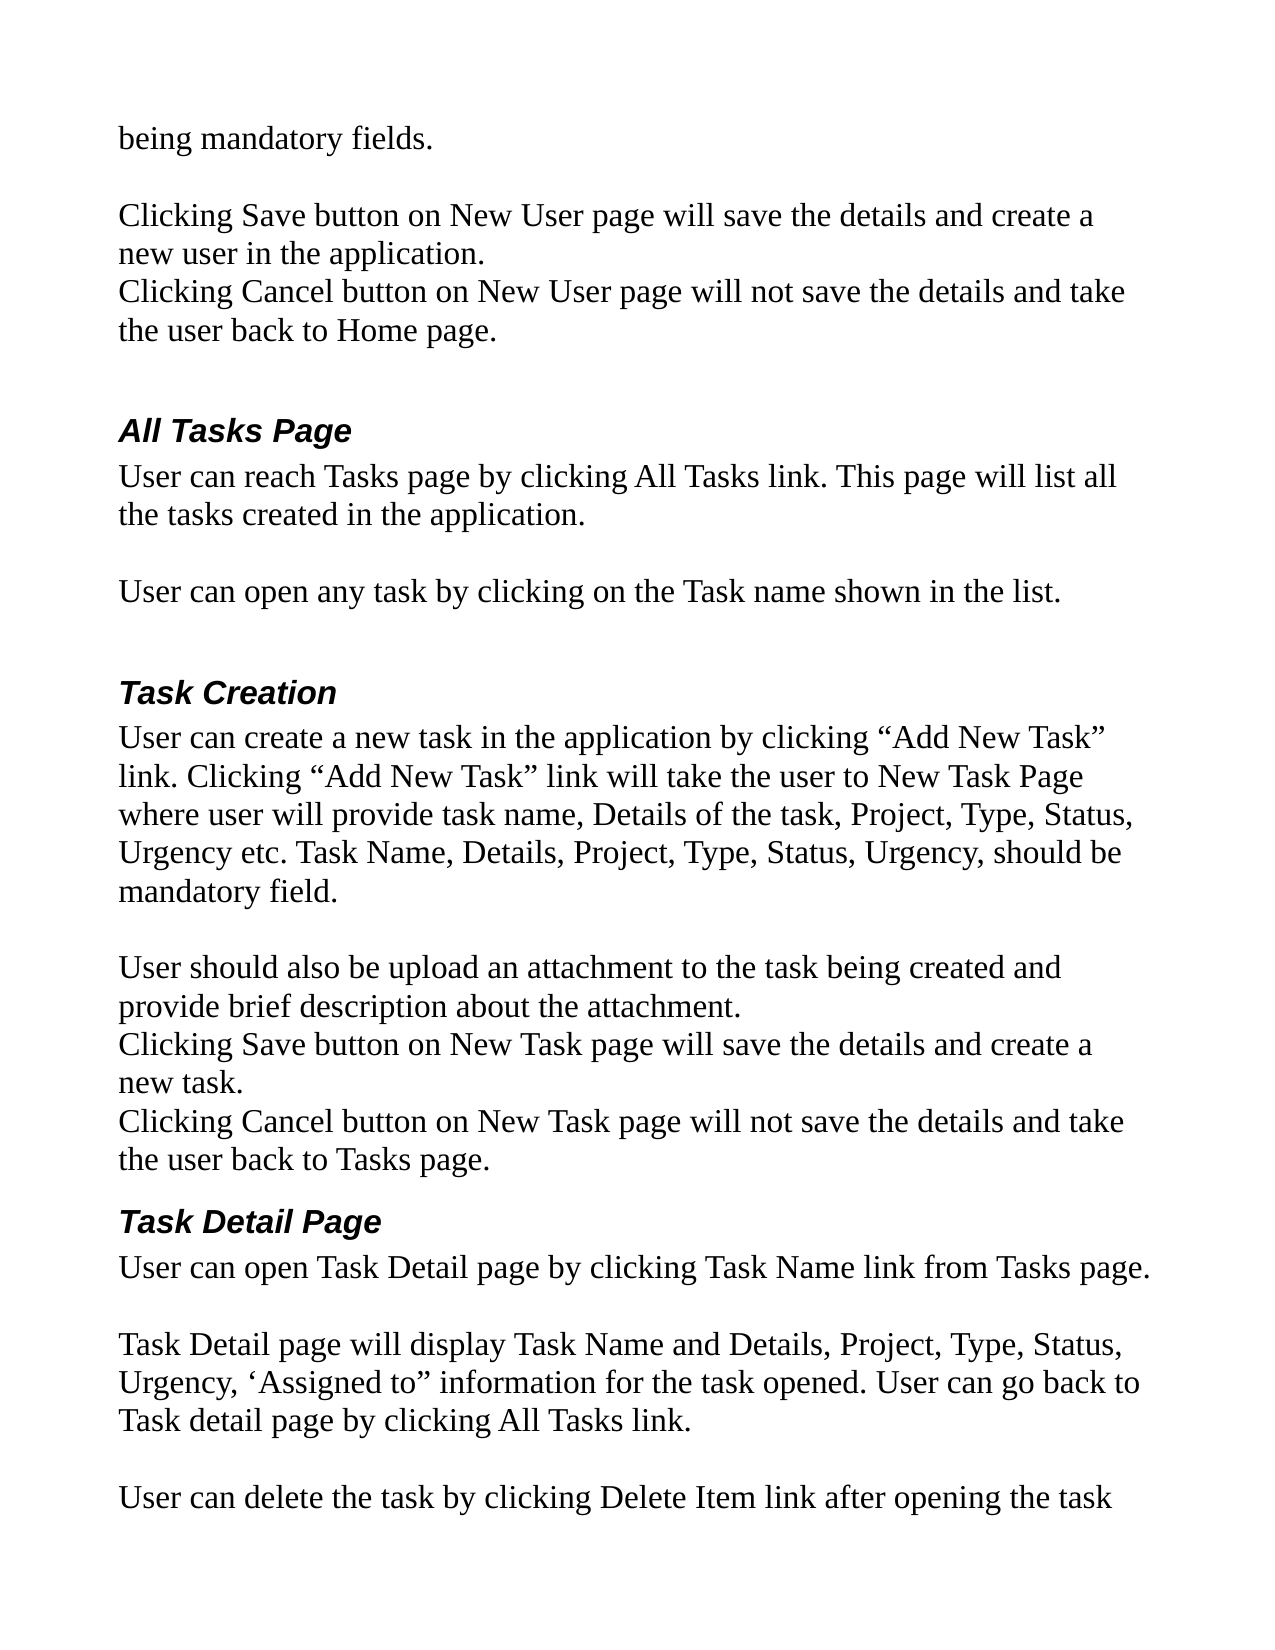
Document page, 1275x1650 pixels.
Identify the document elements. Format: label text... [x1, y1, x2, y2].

text Clicking Save button on New Task page will save the details and create a new task. [118, 1024, 1157, 1101]
text Clicking Cancel button on New Task page will not save the details and take the user back to Tasks page. [118, 1101, 1157, 1177]
text User can open Task Detail page by clicking Task Name link from Tasks page. Task Detail page will display Task Name and Details, Project, Type, Status, Urgency, ‘Assigned to” information for the task opened. User can go back to Task detail page by clicking All Tasks link. [118, 1247, 1157, 1439]
text User can reach Tasks page by clicking All Tasks link. This page will list all the tasks created in the application. [118, 456, 1157, 533]
text Clicking Save button on New User page will save the details and create a new user in the application. [118, 195, 1157, 271]
subtitle Task Creation [118, 673, 1157, 711]
subtitle Task Detail Page [118, 1202, 1157, 1241]
text User should also be upload an attachment to the task being created and provide brief description about the attachment. [118, 947, 1157, 1024]
text User can delete the task by clicking Delete Item link after opening the task [118, 1477, 1157, 1516]
text being mandatory fields. [118, 118, 1157, 195]
text User can create a new task in the application by clicking “Add New Task” link. Clicking “Add New Task” link will take the user to New Task Page where user will provide task name, Details of the task, Project, Type, Status, Urgency etc. Task Name, Details, Project, Type, Status, Urgency, should be mandatory field. [118, 717, 1157, 909]
text Clicking Cancel button on New User page will not save the details and take the user back to Home page. [118, 271, 1157, 348]
text User can open any task by clicking on the Task name shown in the list. [118, 571, 1157, 609]
subtitle All Tasks Page [118, 411, 1157, 450]
